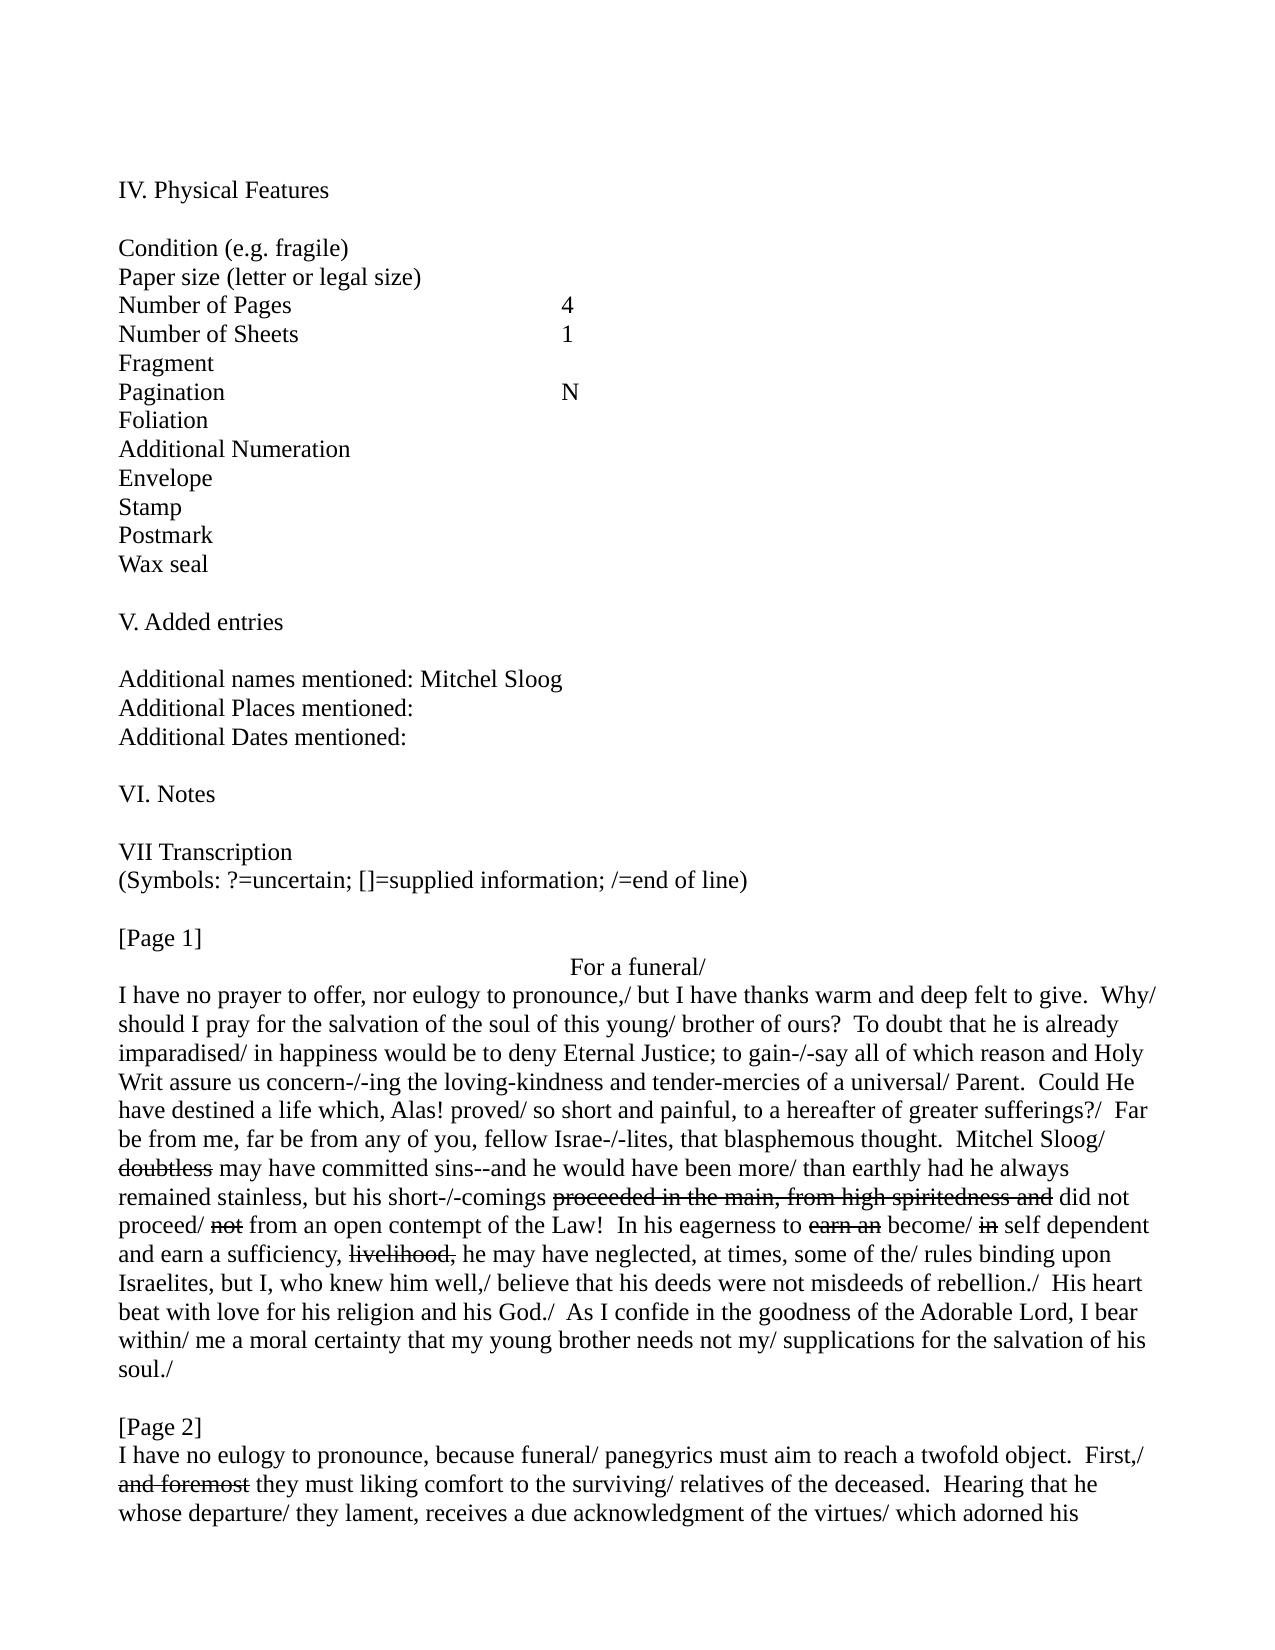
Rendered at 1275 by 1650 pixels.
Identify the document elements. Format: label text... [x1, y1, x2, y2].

text Additional names mentioned: Mitchel Sloog [118, 664, 1157, 693]
text Additional Places mentioned: [118, 693, 1157, 722]
text VII Transcription [118, 837, 1157, 866]
text Additional Numeration [118, 434, 1157, 463]
text Additional Dates mentioned: [118, 722, 1157, 751]
text Number of Sheets 1 [118, 319, 1157, 348]
text [Page 1] [118, 923, 1157, 952]
text Wax seal [118, 549, 1157, 578]
text I have no prayer to offer, nor eulogy to pronounce,/ but I have thanks warm and deep felt to give. Why/ should I pray for the salvation of the soul of this young/ brother of ours? To doubt that he is already imparadised/ in happiness would be to deny Eternal Justice; to gain-/-say all of which reason and Holy Writ assure us concern-/-ing the loving-kindness and tender-mercies of a universal/ Parent. Could He have destined a life which, Alas! proved/ so short and painful, to a hereafter of greater sufferings?/ Far be from me, far be from any of you, fellow Israe-/-lites, that blasphemous thought. Mitchel Sloog/ doubtless may have committed sins--and he would have been more/ than earthly had he always remained stainless, but his short-/-comings proceeded in the main, from high spiritedness and did not proceed/ not from an open contempt of the Law! In his eagerness to earn an become/ in self dependent and earn a sufficiency, livelihood, he may have neglected, at times, some of the/ rules binding upon Israelites, but I, who knew him well,/ believe that his deeds were not misdeeds of rebellion./ His heart beat with love for his religion and his God./ As I confide in the goodness of the Adorable Lord, I bear within/ me a moral certainty that my young brother needs not my/ supplications for the salvation of his soul./ [118, 981, 1157, 1383]
text Foliation [118, 406, 1157, 434]
text IV. Physical Features [118, 176, 1157, 204]
text Envelope [118, 463, 1157, 492]
text Number of Pages 4 [118, 291, 1157, 319]
text Paper size (letter or legal size) [118, 262, 1157, 291]
text For a funeral/ [118, 952, 1157, 981]
text (Symbols: ?=uncertain; []=supplied information; /=end of line) [118, 866, 1157, 894]
text Fragment [118, 348, 1157, 377]
text [Page 2] [118, 1412, 1157, 1441]
text Pagination N [118, 377, 1157, 406]
text I have no eulogy to pronounce, because funeral/ panegyrics must aim to reach a twofold object. First,/ and foremost they must liking comfort to the surviving/ relatives of the deceased. Hearing that he whose departure/ they lament, receives a due acknowledgment of the virtues/ which adorned his [118, 1441, 1157, 1527]
text V. Added entries [118, 607, 1157, 636]
text Postma rk [118, 521, 1157, 549]
text VI. Notes [118, 779, 1157, 808]
text Condition (e.g. fragile) [118, 233, 1157, 262]
text Stamp [118, 492, 1157, 521]
